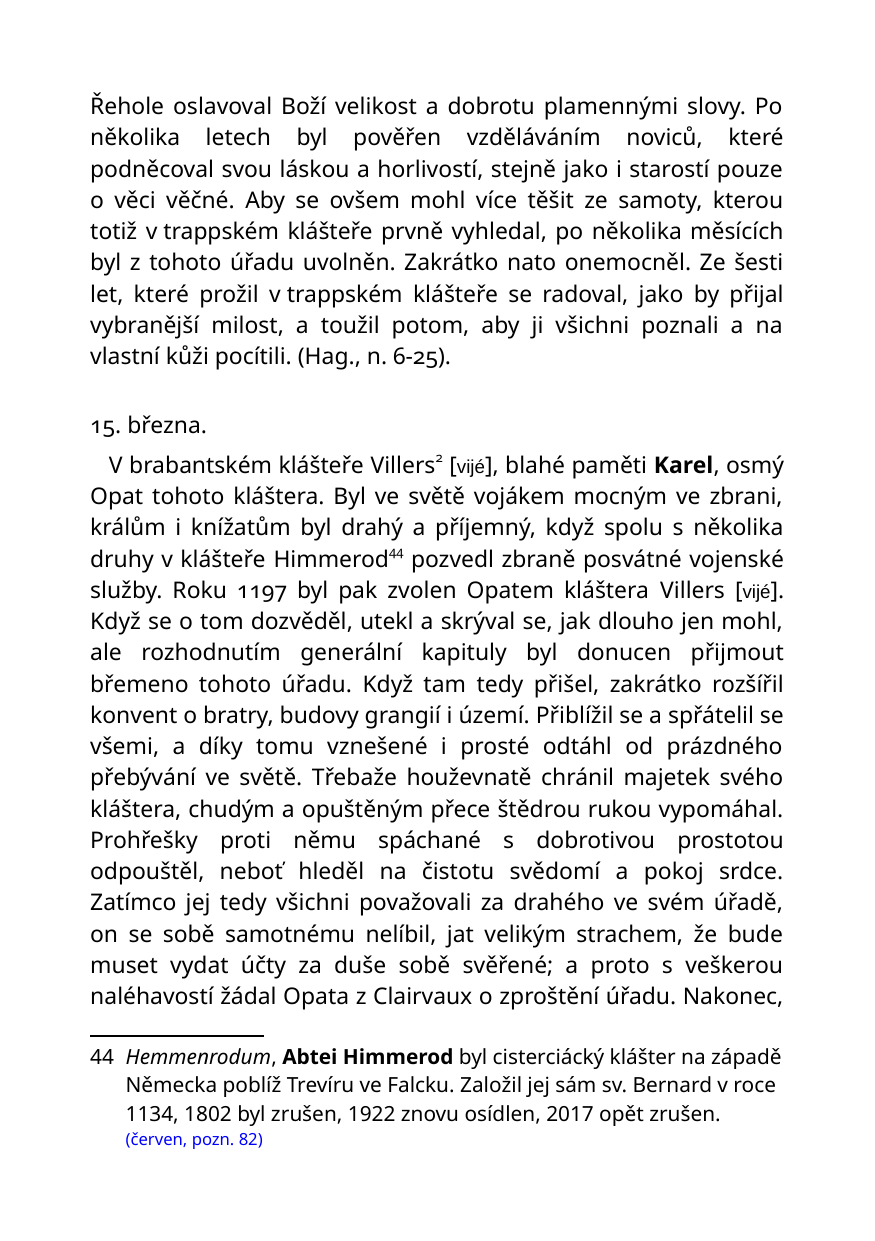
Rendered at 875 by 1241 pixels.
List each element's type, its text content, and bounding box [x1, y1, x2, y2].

text Řehole oslavoval Boží velikost a dobrotu plamennými slovy. Po několika letech byl pověřen vzděláváním noviců, které podněcoval svou láskou a horlivostí, stejně jako i starostí pouze o věci věčné. Aby se ovšem mohl více těšit ze samoty, kterou totiž v trappském klášteře prvně vyhledal, po několika měsících byl z tohoto úřadu uvolněn. Zakrátko nato onemocněl. Ze šesti let, které prožil v trappském klášteře se radoval, jako by přijal vybranější milost, a toužil potom, aby ji všichni poznali a na vlastní kůži pocítili. (Hag., n. 6-25). [90, 90, 784, 371]
text Hemmenrodum, Abtei Himmerod byl cisterciácký klášter na západě Německa poblíž Trevíru ve Falcku. Založil jej sám sv. Bernard v roce 1134, 1802 byl zrušen, 1922 znovu osídlen, 2017 opět zrušen. (červen, pozn. 82) [90, 1042, 784, 1150]
text 15. března. [90, 408, 784, 440]
text V brabantském klášteře Villers2 [vijé], blahé paměti Karel, osmý Opat tohoto kláštera. Byl ve světě vojákem mocným ve zbrani, králům i knížatům byl drahý a příjemný, když spolu s několika druhy v klášteře Himmerod pozvedl zbraně posvátné vojenské služby. Roku 1197 byl pak zvolen Opatem kláštera Villers [vijé]. Když se o tom dozvěděl, utekl a skrýval se, jak dlouho jen mohl, ale rozhodnutím generální kapituly byl donucen přijmout břemeno tohoto úřadu. Když tam tedy přišel, zakrátko rozšířil konvent o bratry, budovy grangií i území. Přiblížil se a spřátelil se všemi, a díky tomu vznešené i prosté odtáhl od prázdného přebývání ve světě. Třebaže houževnatě chránil majetek svého kláštera, chudým a opuštěným přece štědrou rukou vypomáhal. Prohřešky proti němu spáchané s dobrotivou prostotou odpouštěl, neboť hleděl na čistotu svědomí a pokoj srdce. Zatímco jej tedy všichni považovali za drahého ve svém úřadě, on se sobě samotnému nelíbil, jat velikým strachem, že bude muset vydat účty za duše sobě svěřené; a proto s veškerou naléhavostí žádal Opata z Clairvaux o zproštění úřadu. Nakonec, [90, 449, 784, 1011]
